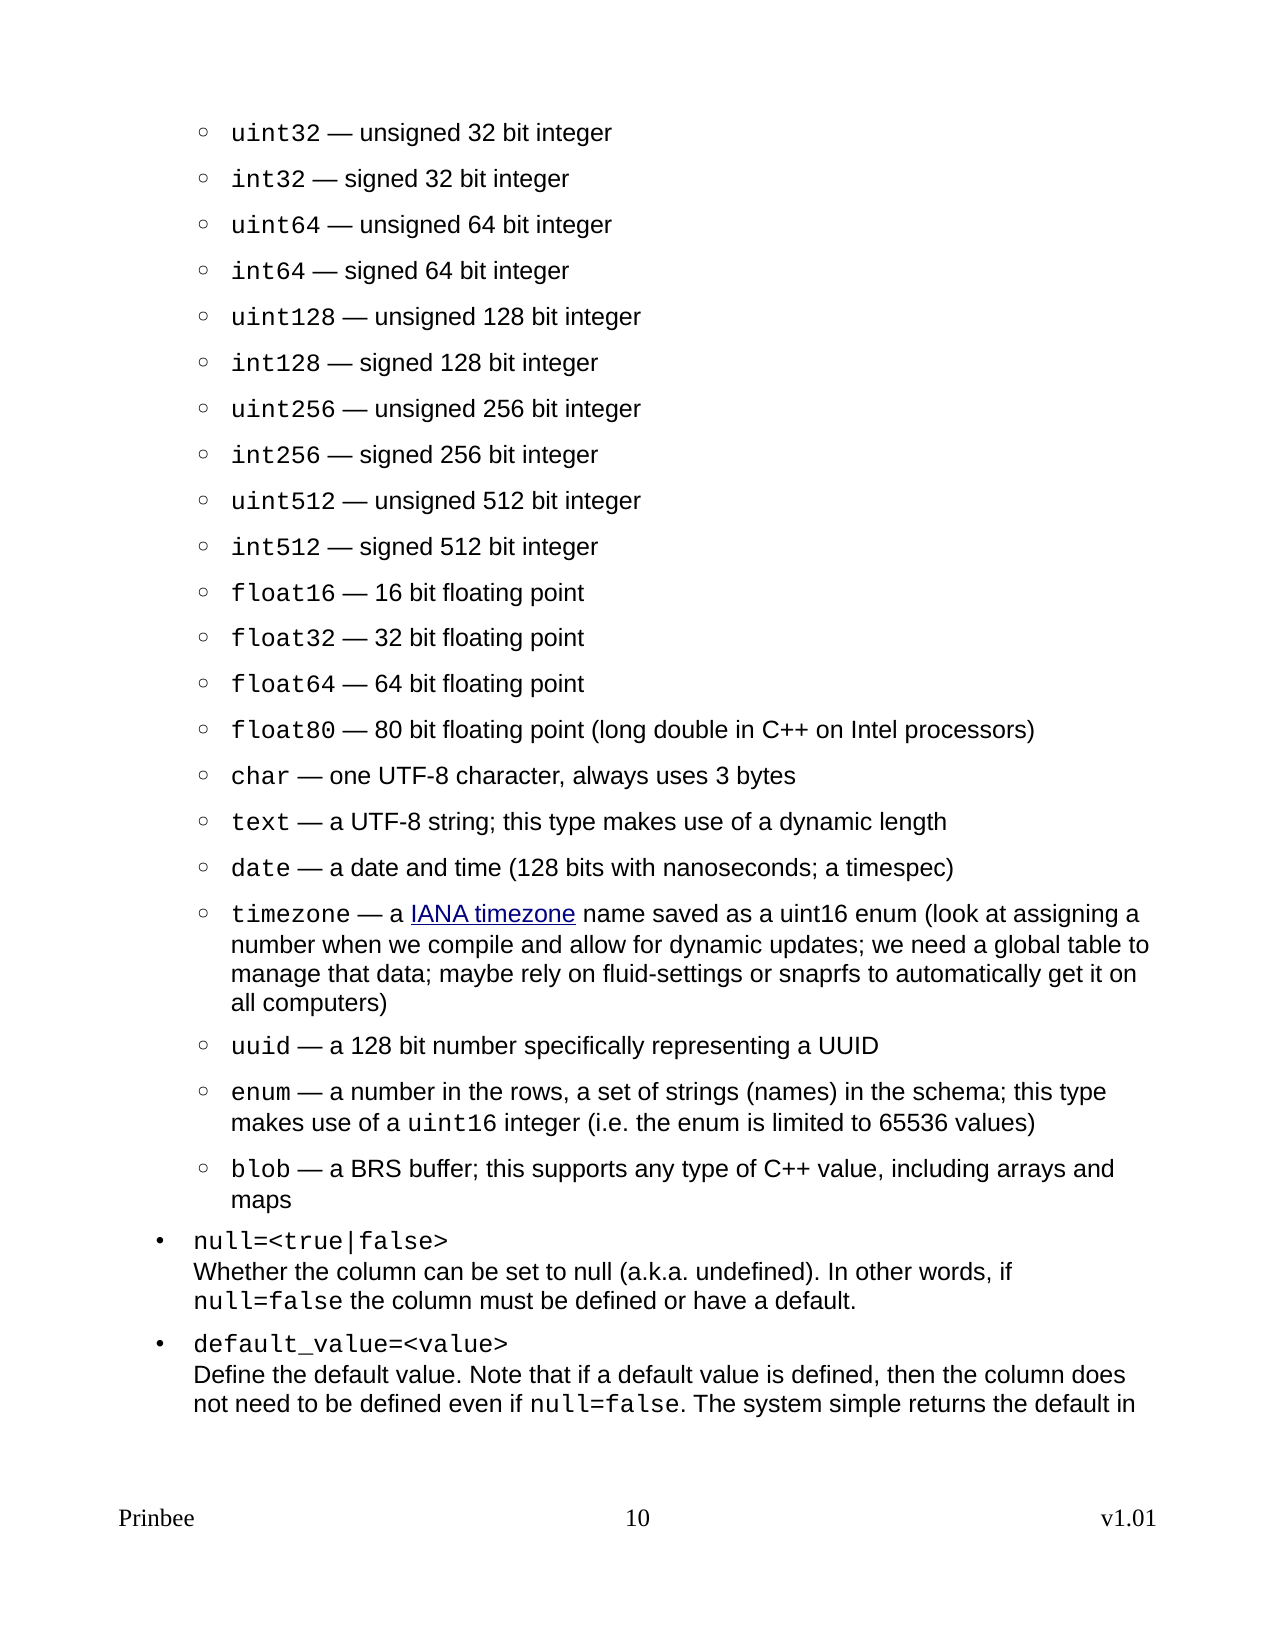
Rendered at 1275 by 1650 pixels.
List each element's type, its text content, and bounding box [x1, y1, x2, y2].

list timezone — a IANA timezone name saved as a uint16 enum (look at assigning a number when we compile and allow for dynamic updates; we need a global table to manage that data; maybe rely on fluid-settings or snaprfs to automatically get it on all computers) [193, 899, 1157, 1016]
list uint128 — unsigned 128 bit integer [193, 302, 1157, 333]
list uint256 — unsigned 256 bit integer [193, 394, 1157, 425]
list enum — a number in the rows, a set of strings (names) in the schema; this type makes use of a uint16 integer (i.e. the enum is limited to 65536 values) [193, 1077, 1157, 1139]
list int512 — signed 512 bit integer [193, 532, 1157, 562]
list uuid — a 128 bit number specifically representing a UUID [193, 1031, 1157, 1062]
list float16 — 16 bit floating point [193, 577, 1157, 608]
list float80 — 80 bit floating point (long double in C++ on Intel processors) [193, 715, 1157, 746]
list blob — a BRS buffer; this supports any type of C++ value, including arrays and maps [193, 1154, 1157, 1214]
list char — one UTF-8 character, always uses 3 bytes [193, 761, 1157, 792]
list float64 — 64 bit floating point [193, 669, 1157, 700]
list date — a date and time (128 bits with nanoseconds; a timespec) [193, 853, 1157, 884]
list uint512 — unsigned 512 bit integer [193, 486, 1157, 517]
list int256 — signed 256 bit integer [193, 440, 1157, 471]
list default_value=<value> Define the default value. Note that if a default value is defined, then the column does not need to be defined even if null=false. The system simple returns the default in [156, 1332, 1157, 1420]
list int32 — signed 32 bit integer [193, 164, 1157, 195]
list int64 — signed 64 bit integer [193, 256, 1157, 287]
list null=<true|false> Whether the column can be set to null (a.k.a. undefined). In other words, if null=false the column must be defined or have a default. [156, 1229, 1157, 1317]
list float32 — 32 bit floating point [193, 623, 1157, 654]
list text — a UTF-8 string; this type makes use of a dynamic length [193, 807, 1157, 838]
list uint32 — unsigned 32 bit integer [193, 118, 1157, 149]
list int128 — signed 128 bit integer [193, 348, 1157, 379]
list uint64 — unsigned 64 bit integer [193, 210, 1157, 241]
